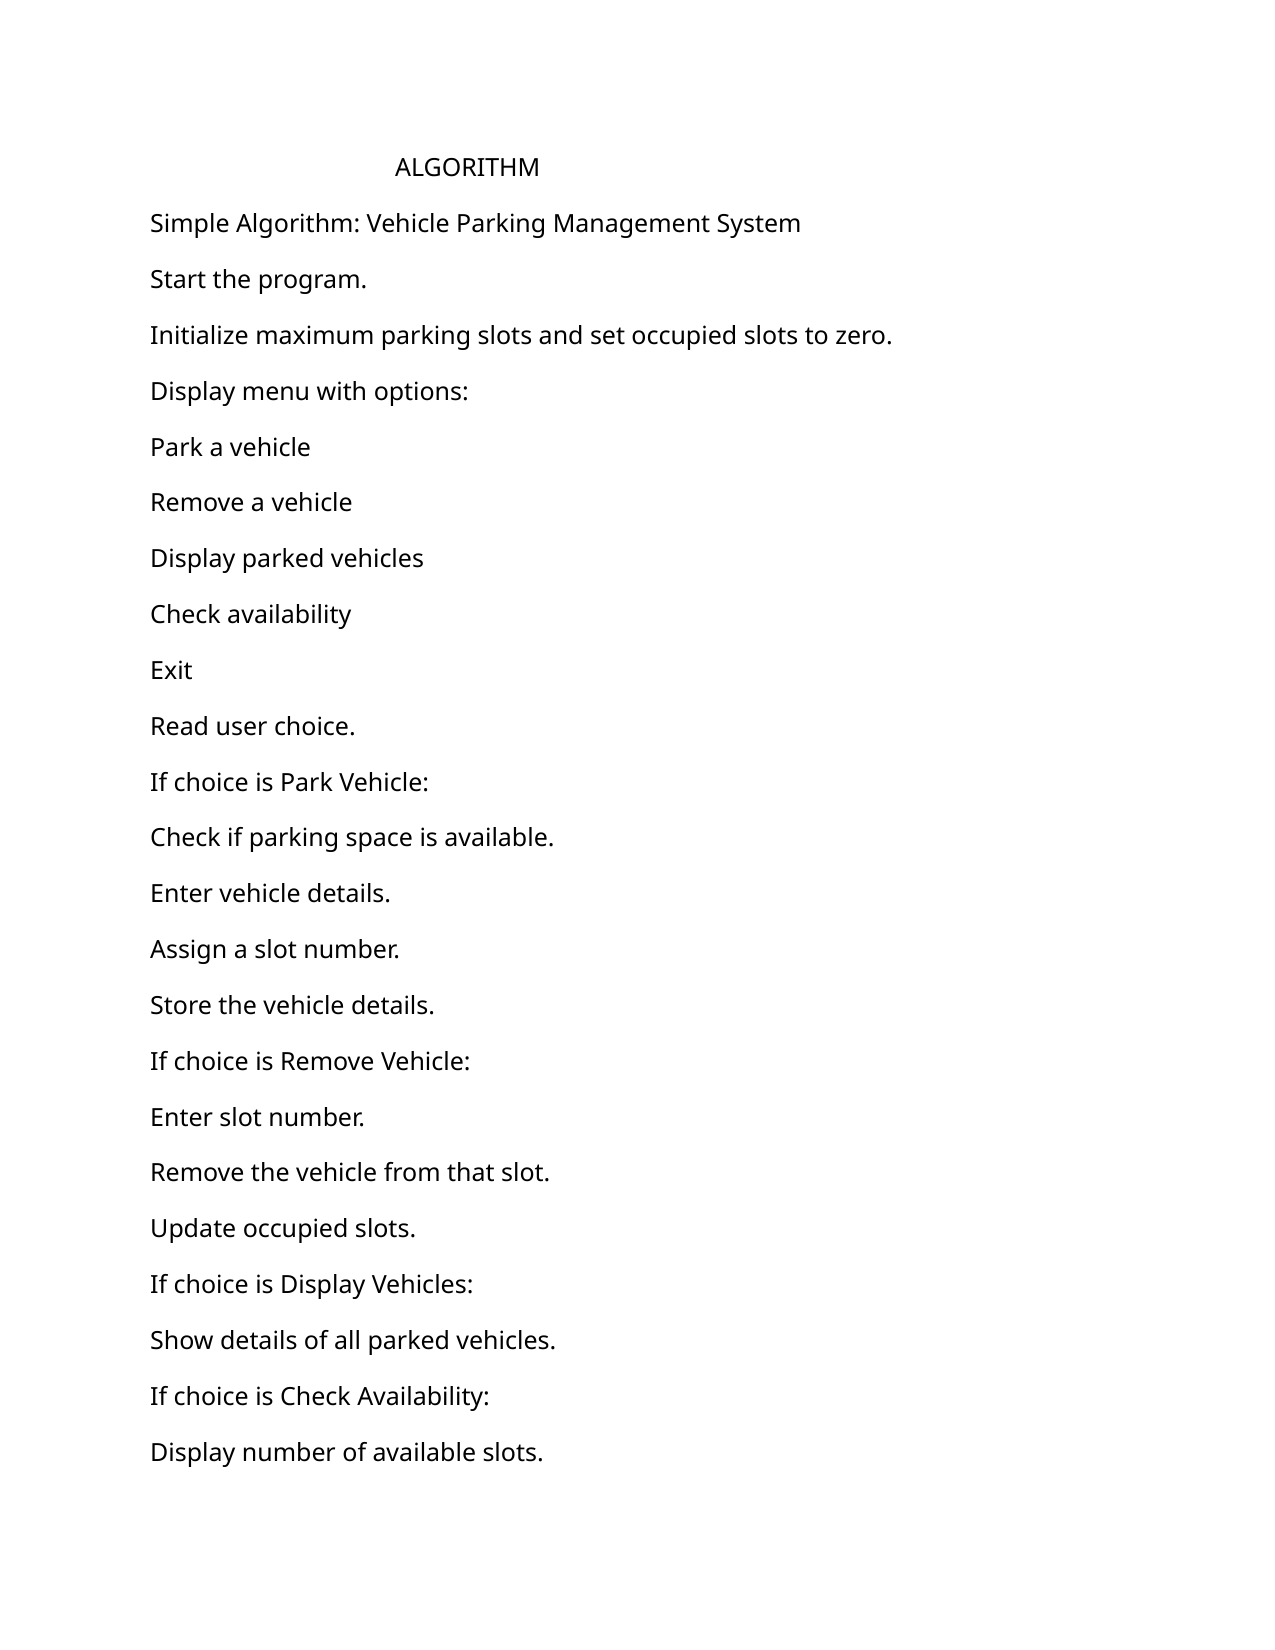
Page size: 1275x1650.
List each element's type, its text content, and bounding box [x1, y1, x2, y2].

text Display menu with options: [150, 373, 1125, 407]
text Assign a slot number. [150, 932, 1125, 966]
text Initialize maximum parking slots and set occupied slots to zero. [150, 317, 1125, 352]
text Check availability [150, 597, 1125, 631]
text Remove the vehicle from that slot. [150, 1155, 1125, 1189]
text Exit [150, 652, 1125, 687]
text Remove a vehicle [150, 485, 1125, 519]
text If choice is Display Vehicles: [150, 1267, 1125, 1301]
text Show details of all parked vehicles. [150, 1322, 1125, 1357]
text Update occupied slots. [150, 1211, 1125, 1245]
text Display parked vehicles [150, 541, 1125, 575]
text Start the program. [150, 262, 1125, 296]
text If choice is Check Availability: [150, 1378, 1125, 1412]
text If choice is Remove Vehicle: [150, 1043, 1125, 1077]
text Enter vehicle details. [150, 876, 1125, 910]
text Store the vehicle details. [150, 987, 1125, 1022]
list ALGORITHM [343, 150, 1125, 184]
text Check if parking space is available. [150, 820, 1125, 854]
text If choice is Park Vehicle: [150, 764, 1125, 798]
text Display number of available slots. [150, 1434, 1125, 1468]
text Enter slot number. [150, 1099, 1125, 1133]
text Read user choice. [150, 708, 1125, 742]
text Simple Algorithm: Vehicle Parking Management System [150, 206, 1125, 240]
text Park a vehicle [150, 429, 1125, 463]
